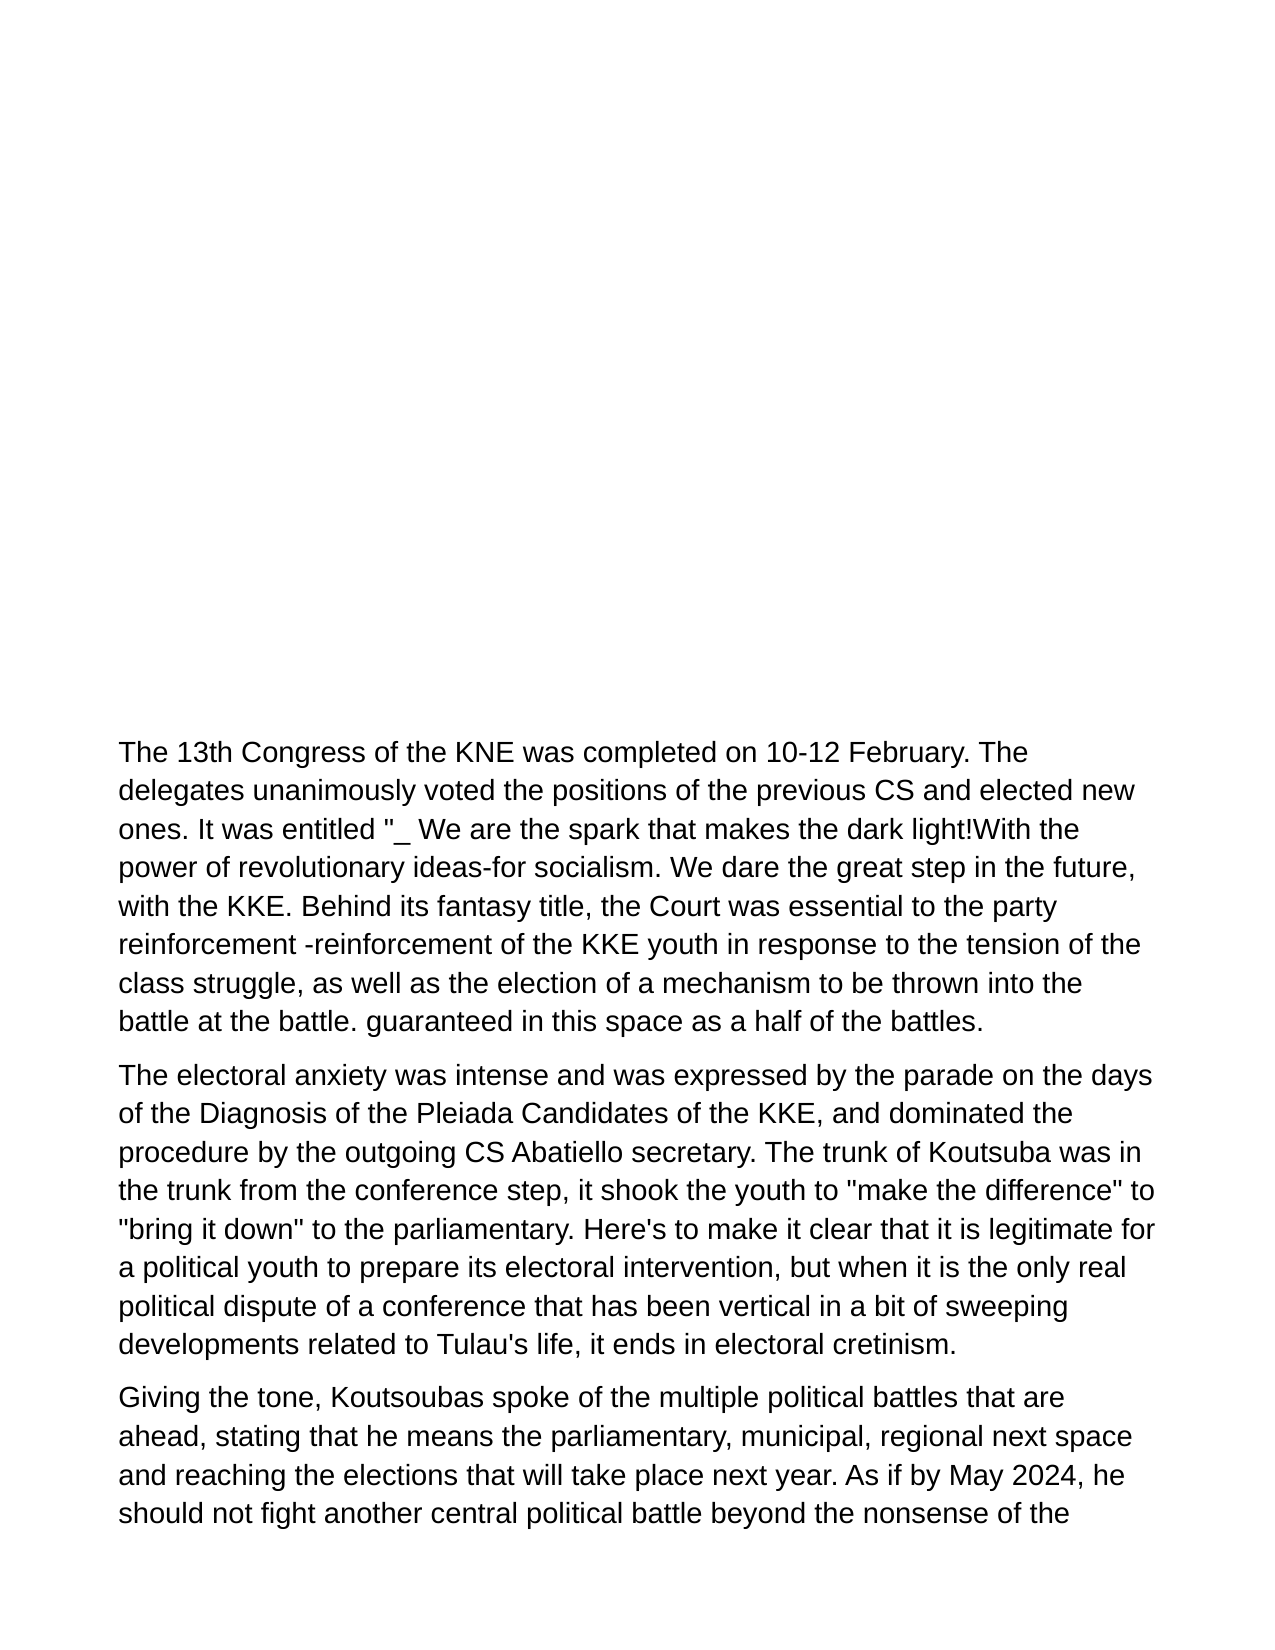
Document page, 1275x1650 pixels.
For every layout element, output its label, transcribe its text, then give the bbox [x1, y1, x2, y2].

text The electoral anxiety was intense and was expressed by the parade on the days of the Diagnosis of the Pleiada Candidates of the KKE, and dominated the procedure by the outgoing CS Abatiello secretary. The trunk of Koutsuba was in the trunk from the conference step, it shook the youth to "make the difference" to "bring it down" to the parliamentary. Here's to make it clear that it is legitimate for a political youth to prepare its electoral intervention, but when it is the only real political dispute of a conference that has been vertical in a bit of sweeping developments related to Tulau's life, it ends in electoral cretinism. [118, 1058, 1157, 1361]
text Giving the tone, Koutsoubas spoke of the multiple political battles that are ahead, stating that he means the parliamentary, municipal, regional next space and reaching the elections that will take place next year. As if by May 2024, he should not fight another central political battle beyond the nonsense of the [118, 1381, 1157, 1530]
text The 13th Congress of the KNE was completed on 10-12 February. The delegates unanimously voted the positions of the previous CS and elected new ones. It was entitled "_ We are the spark that makes the dark light!With the power of revolutionary ideas-for socialism. We dare the great step in the future, with the KKE. Behind its fantasy title, the Court was essential to the party reinforcement -reinforcement of the KKE youth in response to the tension of the class struggle, as well as the election of a mechanism to be thrown into the battle at the battle. guaranteed in this space as a half of the battles. [118, 118, 1157, 1038]
